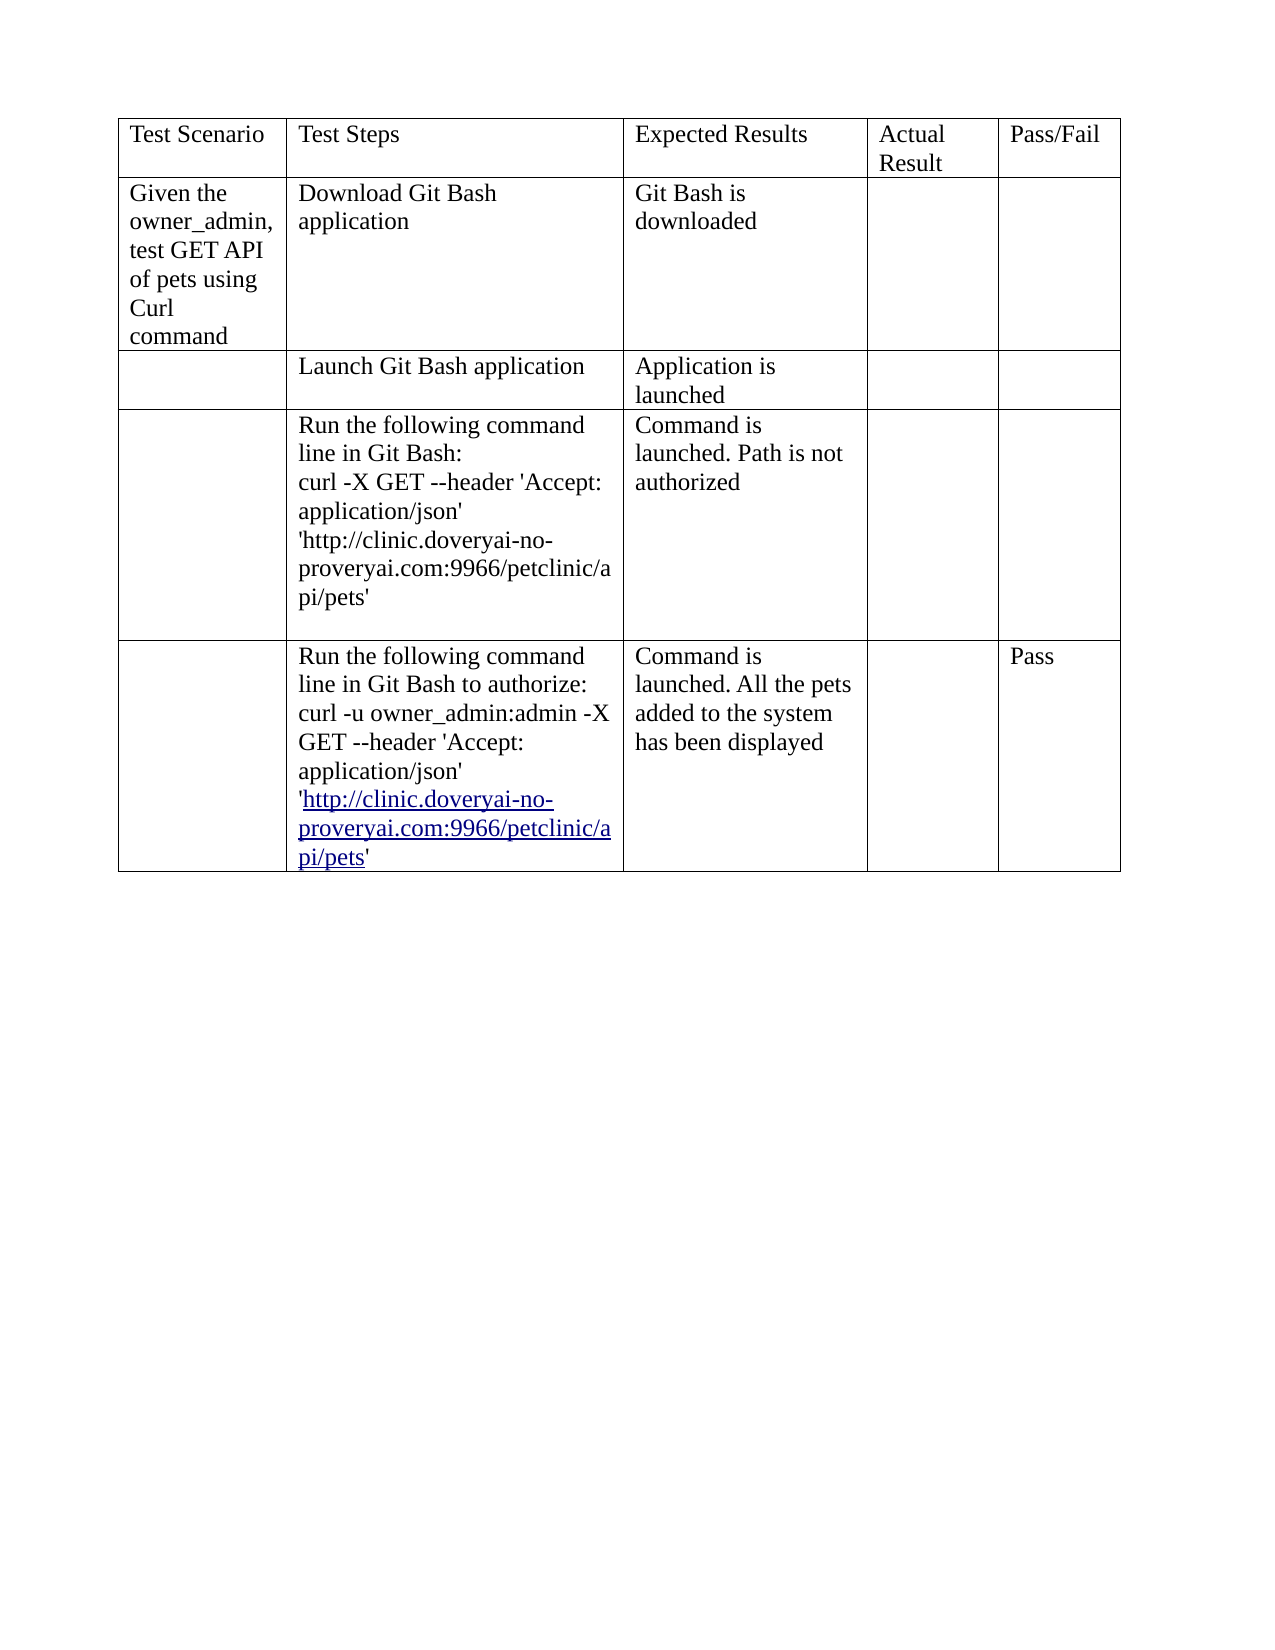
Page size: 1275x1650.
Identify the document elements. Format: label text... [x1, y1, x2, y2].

table_cell Command is launched. Path is not authorized [624, 410, 867, 640]
table_cell [999, 351, 1120, 409]
table_cell Launch Git Bash application [287, 351, 623, 409]
table_header Expected Results [624, 119, 867, 177]
table_cell Given the owner_admin, test GET API of pets using Curl command [119, 178, 286, 350]
table_cell [999, 410, 1120, 640]
table_cell [119, 641, 286, 871]
table_cell [868, 641, 998, 871]
table_header Test Scenario [119, 119, 286, 177]
table_cell Application is launched [624, 351, 867, 409]
table_cell [119, 351, 286, 409]
table_header Test Steps [287, 119, 623, 177]
table_cell Pass [999, 641, 1120, 871]
table_header Actual Result [868, 119, 998, 177]
table_cell [119, 410, 286, 640]
table_cell Download Git Bash application [287, 178, 623, 350]
table_cell Git Bash is downloaded [624, 178, 867, 350]
table_cell [999, 178, 1120, 350]
table_cell Run the following command line in Git Bash: curl -X GET --header 'Accept: application/json' 'http://clinic.doveryai-no-proveryai.com:9966/petclinic/api/pets' [287, 410, 623, 640]
table_cell Command is launched. All the pets added to the system has been displayed [624, 641, 867, 871]
table_cell Run the following command line in Git Bash to authorize: curl -u owner_admin:admin -X GET --header 'Accept: application/json' 'http://clinic.doveryai-no-proveryai.com:9966/petclinic/api/pets' [287, 641, 623, 871]
table_cell [868, 410, 998, 640]
table_cell [868, 178, 998, 350]
table_header Pass/Fail [999, 119, 1120, 177]
table_cell [868, 351, 998, 409]
